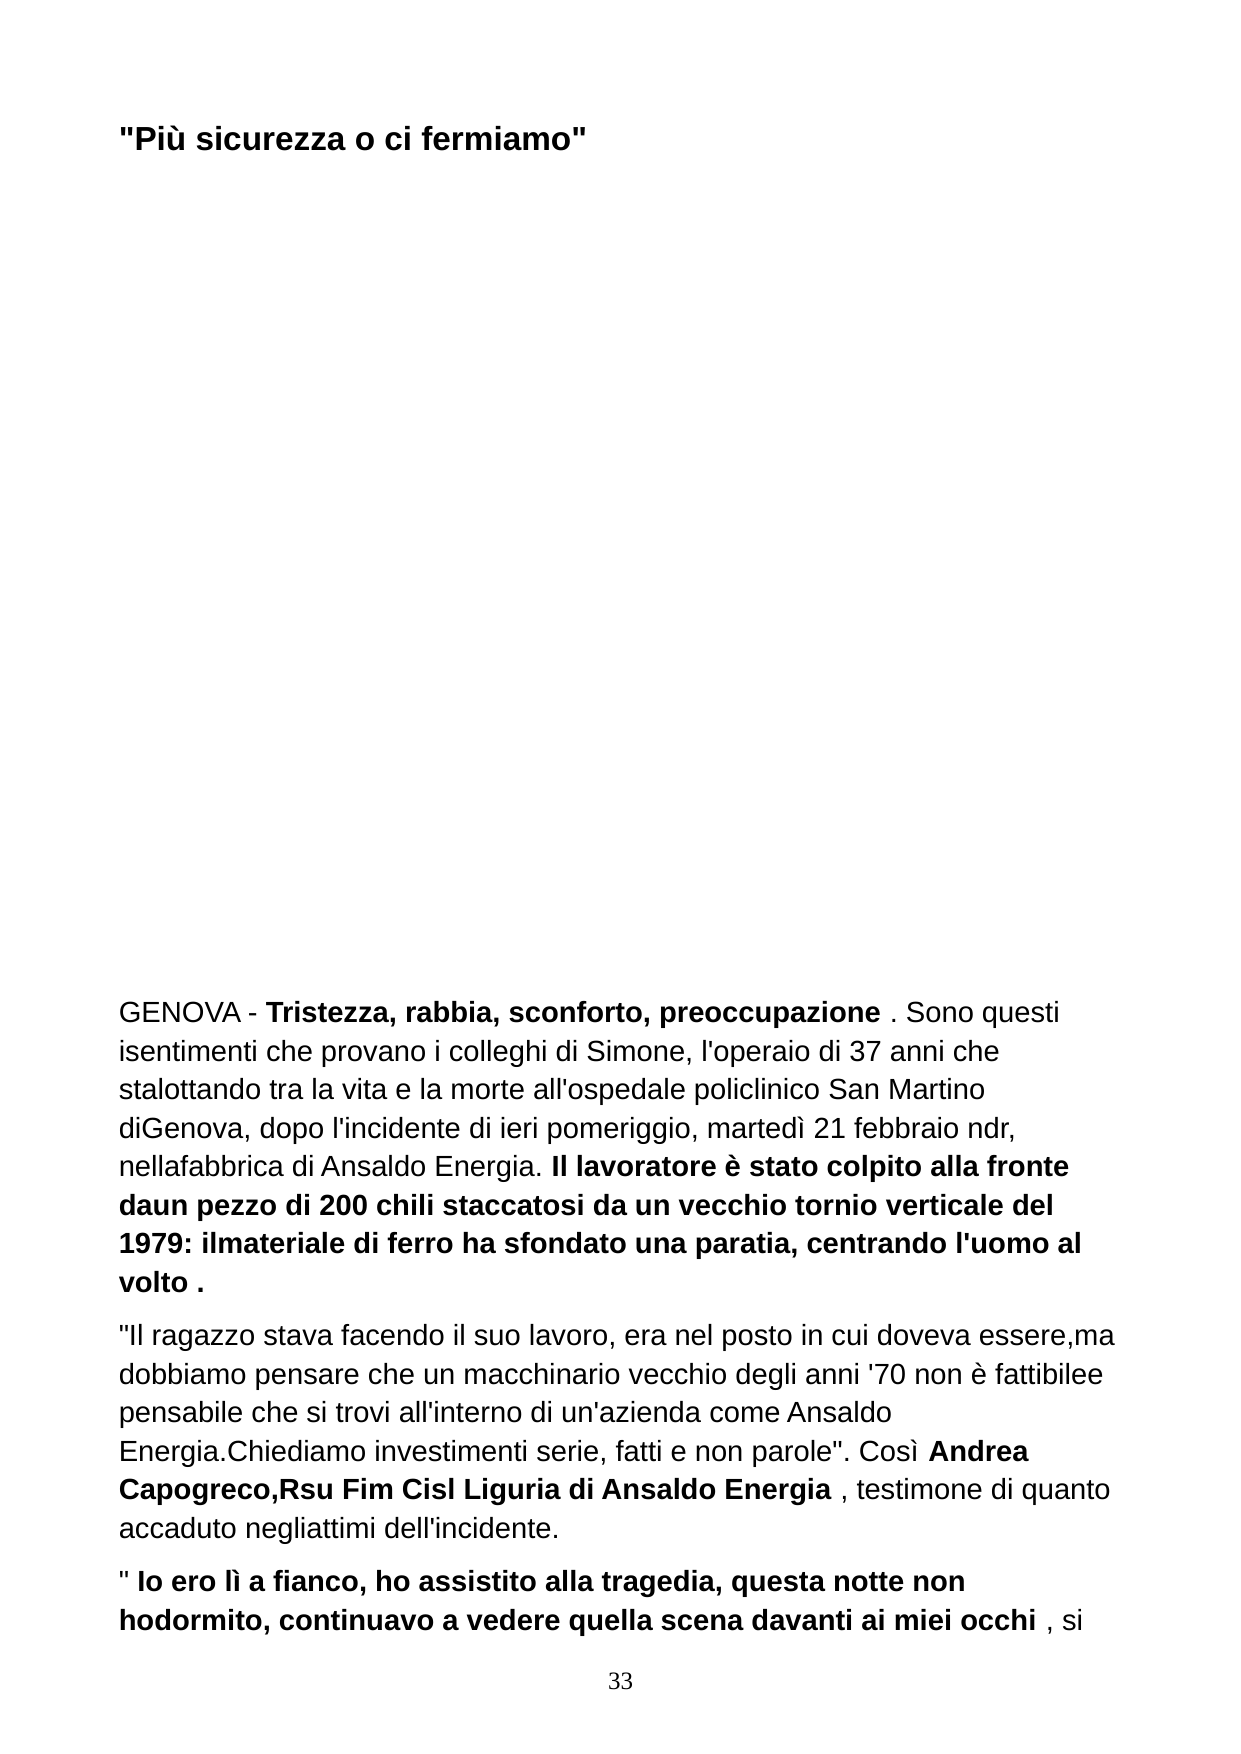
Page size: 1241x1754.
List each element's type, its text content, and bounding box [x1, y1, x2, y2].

text "Il ragazzo stava facendo il suo lavoro, era nel posto in cui doveva essere,ma dobbiamo pensare che un macchinario vecchio degli anni '70 non è fattibilee pensabile che si trovi all'interno di un'azienda come Ansaldo Energia.Chiediamo investimenti serie, fatti e non parole". Così Andrea Capogreco,Rsu Fim Cisl Liguria di Ansaldo Energia , testimone di quanto accaduto negliattimi dell'incidente. [118, 1318, 1122, 1544]
text " Io ero lì a fianco, ho assistito alla tragedia, questa notte non hodormito, continuavo a vedere quella scena davanti ai miei occhi , si [118, 1564, 1122, 1636]
text GENOVA - Tristezza, rabbia, sconforto, preoccupazione . Sono questi isentimenti che provano i colleghi di Simone, l'operaio di 37 anni che stalottando tra la vita e la morte all'ospedale policlinico San Martino diGenova, dopo l'incidente di ieri pomeriggio, martedì 21 febbraio ndr, nellafabbrica di Ansaldo Energia. Il lavoratore è stato colpito alla fronte daun pezzo di 200 chili staccatosi da un vecchio tornio verticale del 1979: ilmateriale di ferro ha sfondato una paratia, centrando l'uomo al volto . [118, 995, 1122, 1299]
subtitle "Più sicurezza o ci fermiamo" [118, 118, 1122, 157]
